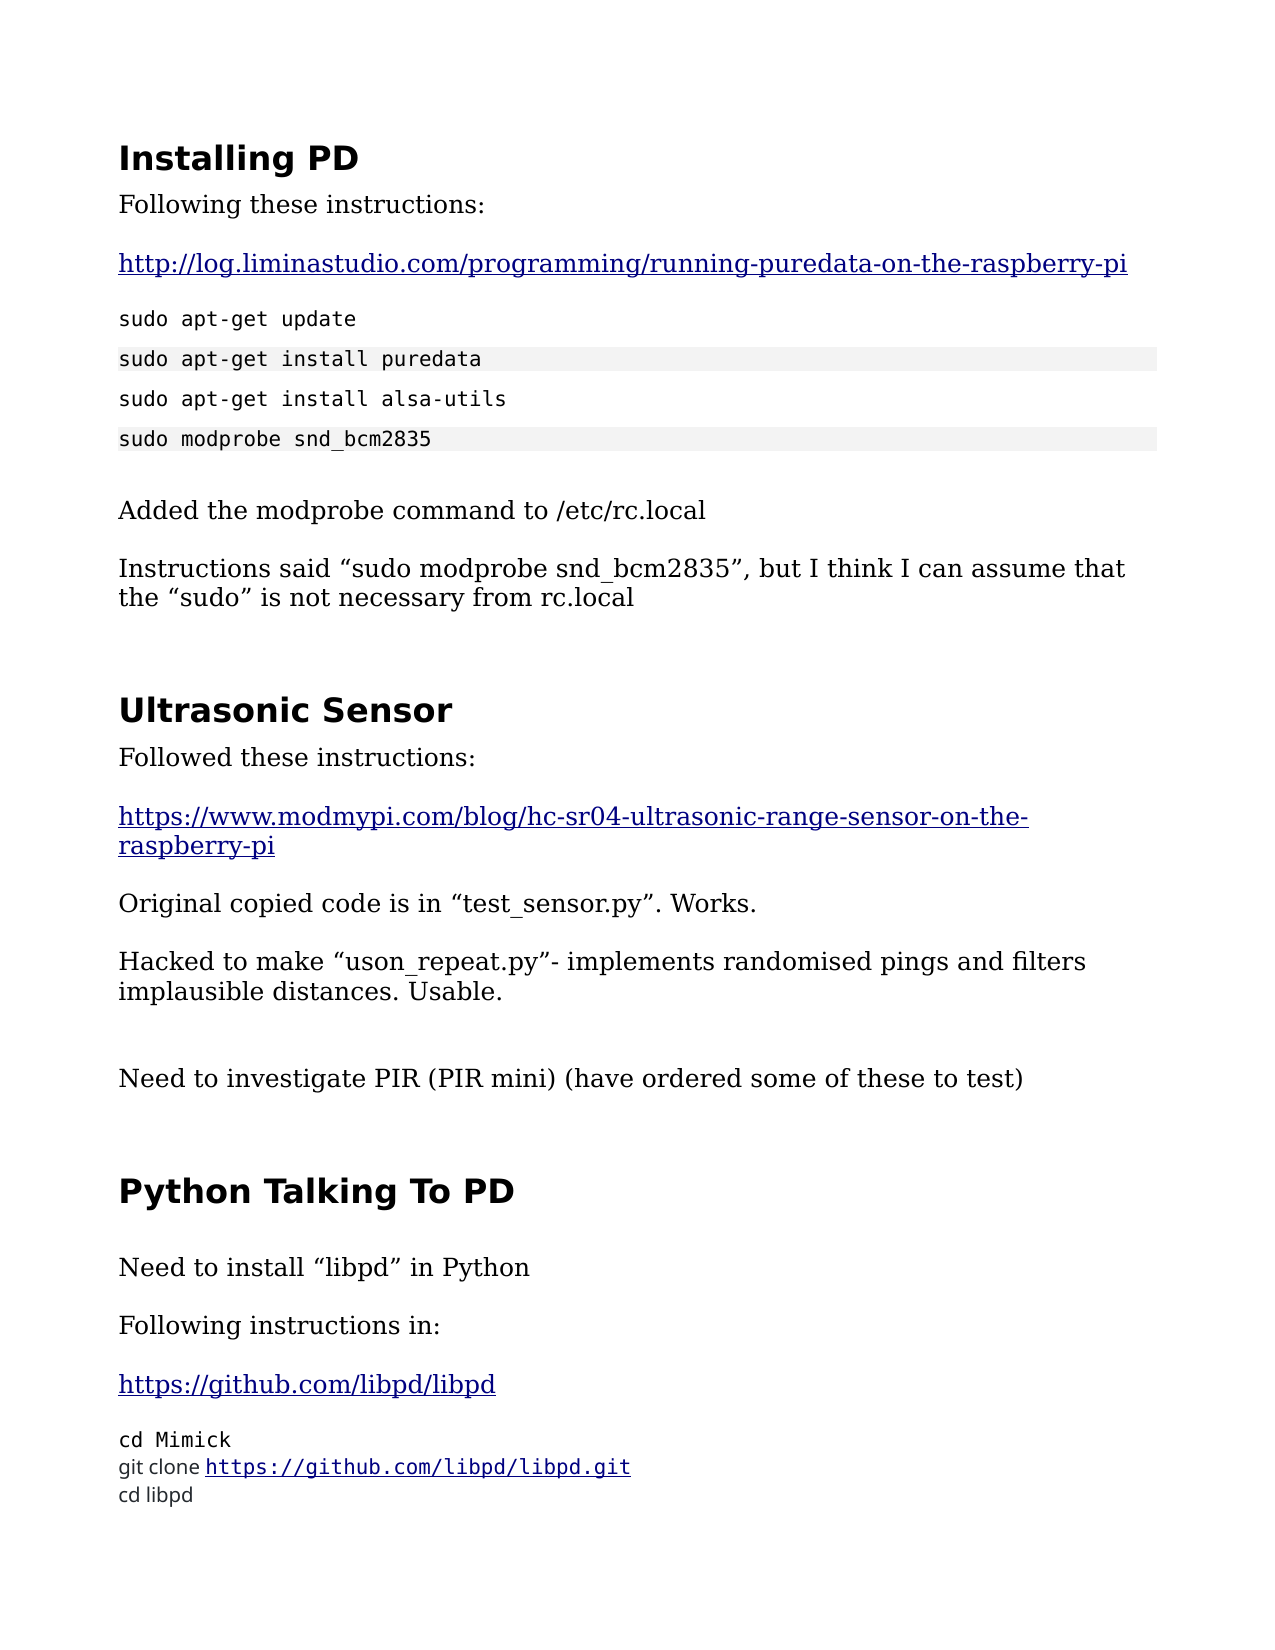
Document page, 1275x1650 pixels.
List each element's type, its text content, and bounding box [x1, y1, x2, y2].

text Following these instructions: [118, 191, 1157, 220]
text http://log.liminastudio.com/programming/running-puredata-on-the-raspberry-pi [118, 249, 1157, 278]
text Need to investigate PIR (PIR mini) (have ordered some of these to test) [118, 1064, 1157, 1093]
text cd libpd [118, 1480, 1157, 1508]
text git clone https://github.com/libpd/libpd.git [118, 1452, 1157, 1480]
text Following instructions in: [118, 1312, 1157, 1341]
text Instructions said “sudo modprobe snd_bcm2835”, but I think I can assume that the “sudo” is not necessary from rc.local [118, 554, 1157, 613]
text sudo apt-get update [118, 307, 1157, 331]
text sudo apt-get install puredata [118, 347, 1157, 371]
subtitle Python Talking To PD [118, 1172, 1157, 1212]
subtitle Ultrasonic Sensor [118, 692, 1157, 731]
text sudo apt-get install alsa-utils [118, 387, 1157, 411]
text cd Mimick [118, 1428, 1157, 1452]
text Added the modprobe command to /etc/rc.local [118, 496, 1157, 525]
text https://www.modmypi.com/blog/hc-sr04-ultrasonic-range-sensor-on-the-raspberry-pi [118, 802, 1157, 860]
subtitle Installing PD [118, 139, 1157, 178]
text Hacked to make “uson_repeat.py”- implements randomised pings and filters implausible distances. Usable. [118, 947, 1157, 1006]
text Followed these instructions: [118, 743, 1157, 772]
text Need to install “libpd” in Python [118, 1253, 1157, 1282]
text sudo modprobe snd_bcm2835 [118, 427, 1157, 451]
text https://github.com/libpd/libpd [118, 1370, 1157, 1399]
text Original copied code is in “test_sensor.py”. Works. [118, 889, 1157, 918]
